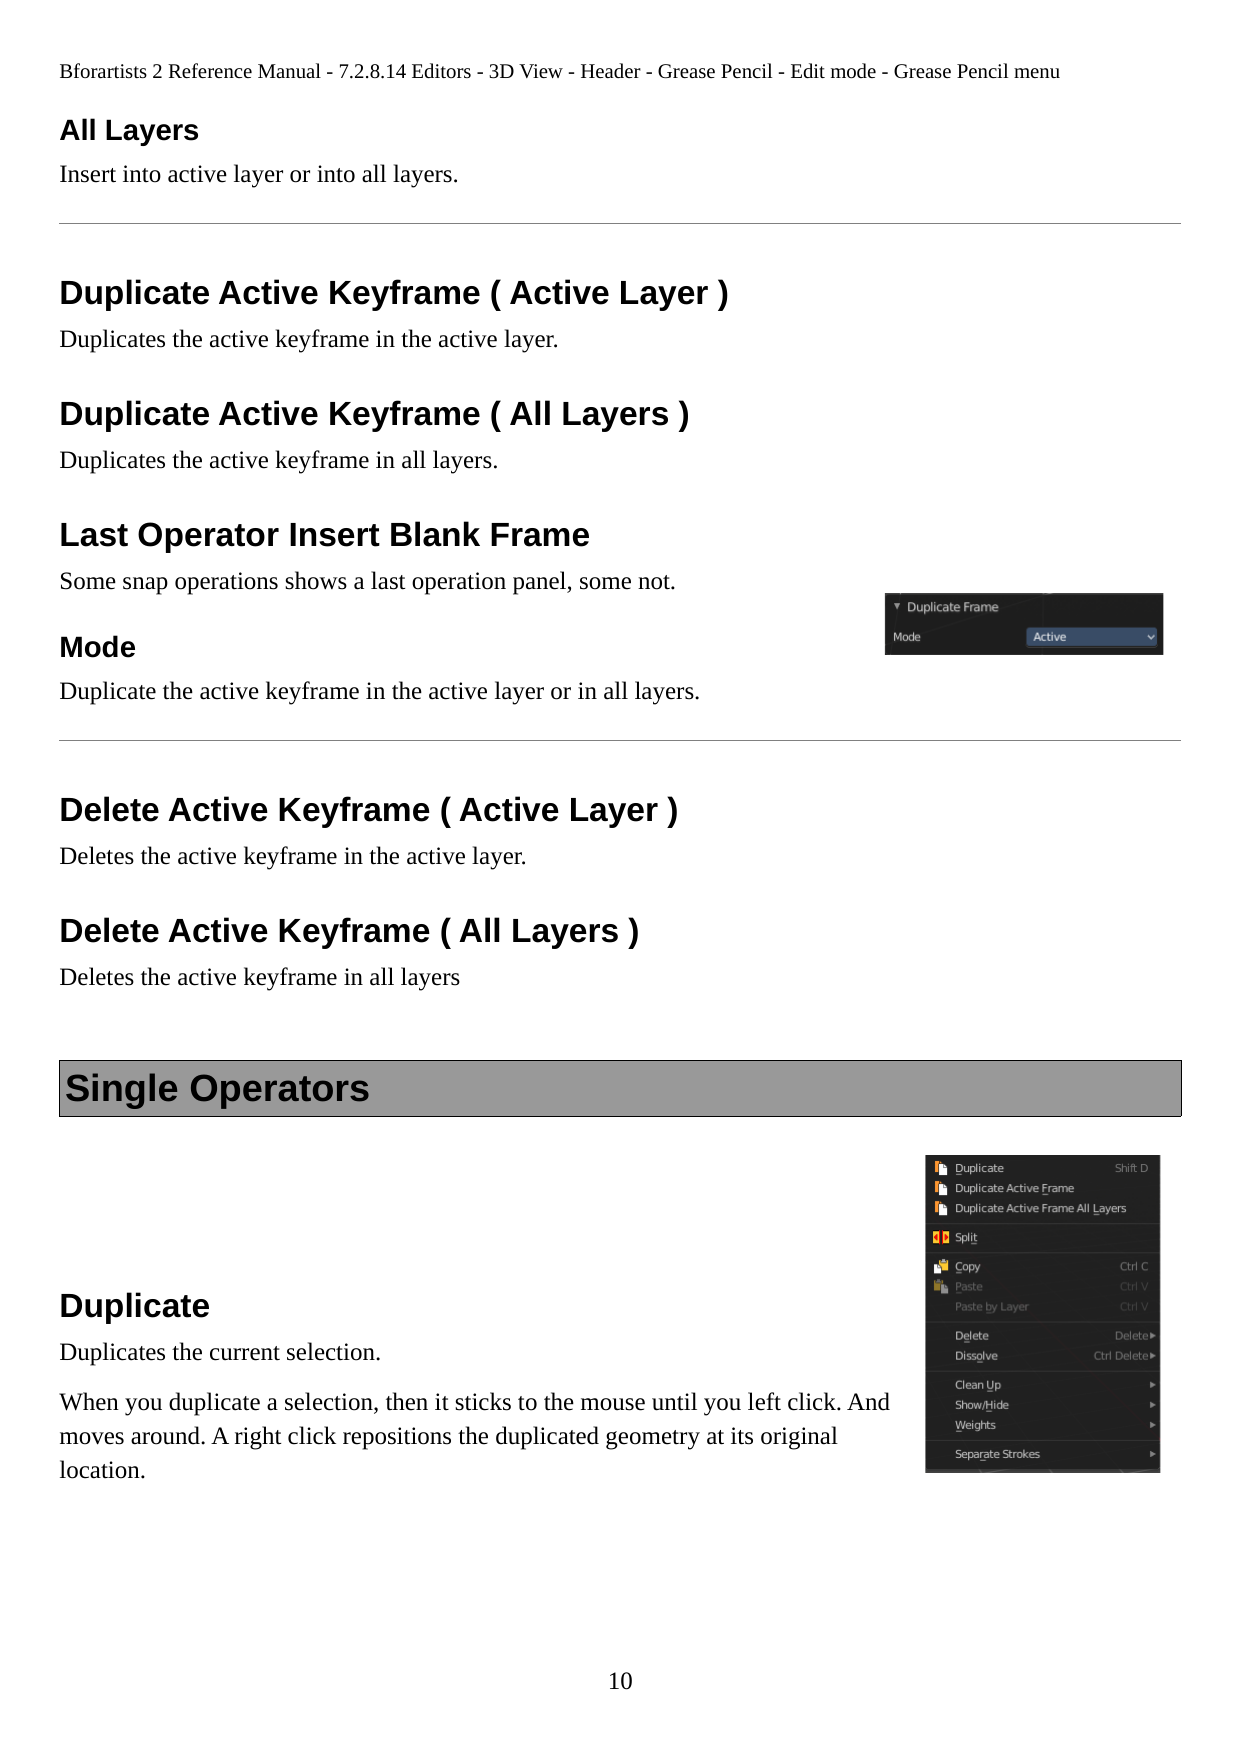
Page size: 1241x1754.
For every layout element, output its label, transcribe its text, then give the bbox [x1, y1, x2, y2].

subtitle Mode [59, 630, 1181, 663]
table_header Single Operators [60, 1061, 1181, 1116]
subtitle Delete Active Keyframe ( Active Layer ) [59, 790, 1181, 829]
text Insert into active layer or into all layers. [59, 159, 1181, 188]
subtitle Delete Active Keyframe ( All Layers ) [59, 911, 1181, 950]
text Duplicates the active keyframe in the active layer. [59, 324, 1181, 353]
text Duplicates the active keyframe in all layers. [59, 445, 1181, 474]
text Deletes the active keyframe in the active layer. [59, 841, 1181, 870]
subtitle Duplicate Active Keyframe ( Active Layer ) [59, 273, 1181, 312]
subtitle All Layers [59, 113, 1181, 146]
subtitle Last Operator Insert Blank Frame [59, 515, 1181, 554]
subtitle [1161, 1286, 1181, 1325]
text Deletes the active keyframe in all layers [59, 962, 1181, 991]
text When you duplicate a selection, then it sticks to the mouse until you left click. And moves around. A right click repositions the duplicated geometry at its original location. [59, 1387, 1181, 1484]
subtitle Duplicate [59, 1286, 925, 1325]
text Duplicate the active keyframe in the active layer or in all layers. [59, 676, 1181, 705]
picture [925, 1155, 1161, 1473]
subtitle Duplicate Active Keyframe ( All Layers ) [59, 394, 1181, 433]
picture [884, 593, 1164, 655]
text Duplicates the current selection. [59, 1337, 925, 1366]
text Some snap operations shows a last operation panel, some not. [59, 566, 1181, 595]
